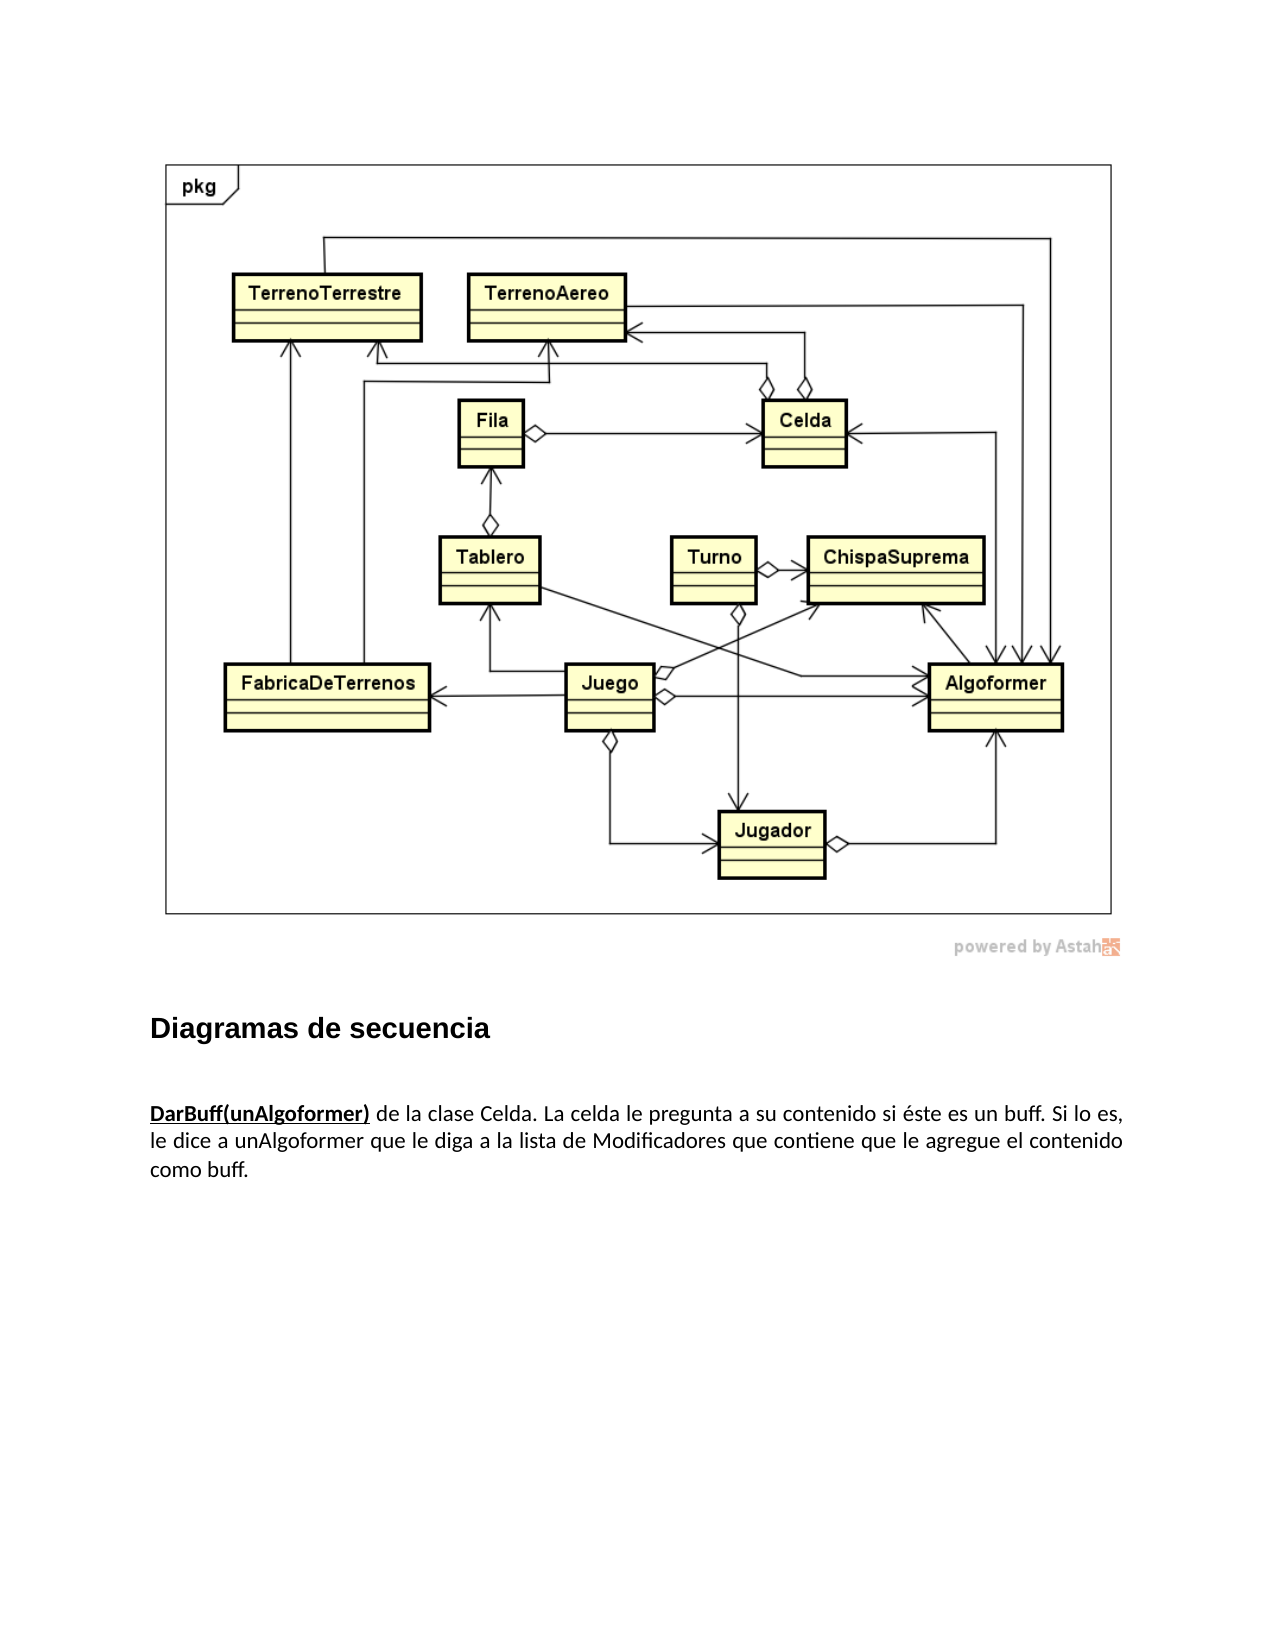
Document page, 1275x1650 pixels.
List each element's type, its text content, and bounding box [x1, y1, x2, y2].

text DarBuff(unAlgoformer) de la clase Celda. La celda le pregunta a su contenido si éste es un buff. Si lo es, le dice a unAlgoformer que le diga a la lista de Modificadores que contiene que le agregue el contenido como buff. [150, 1099, 1125, 1183]
text Diagramas de secuencia [150, 1011, 1125, 1045]
